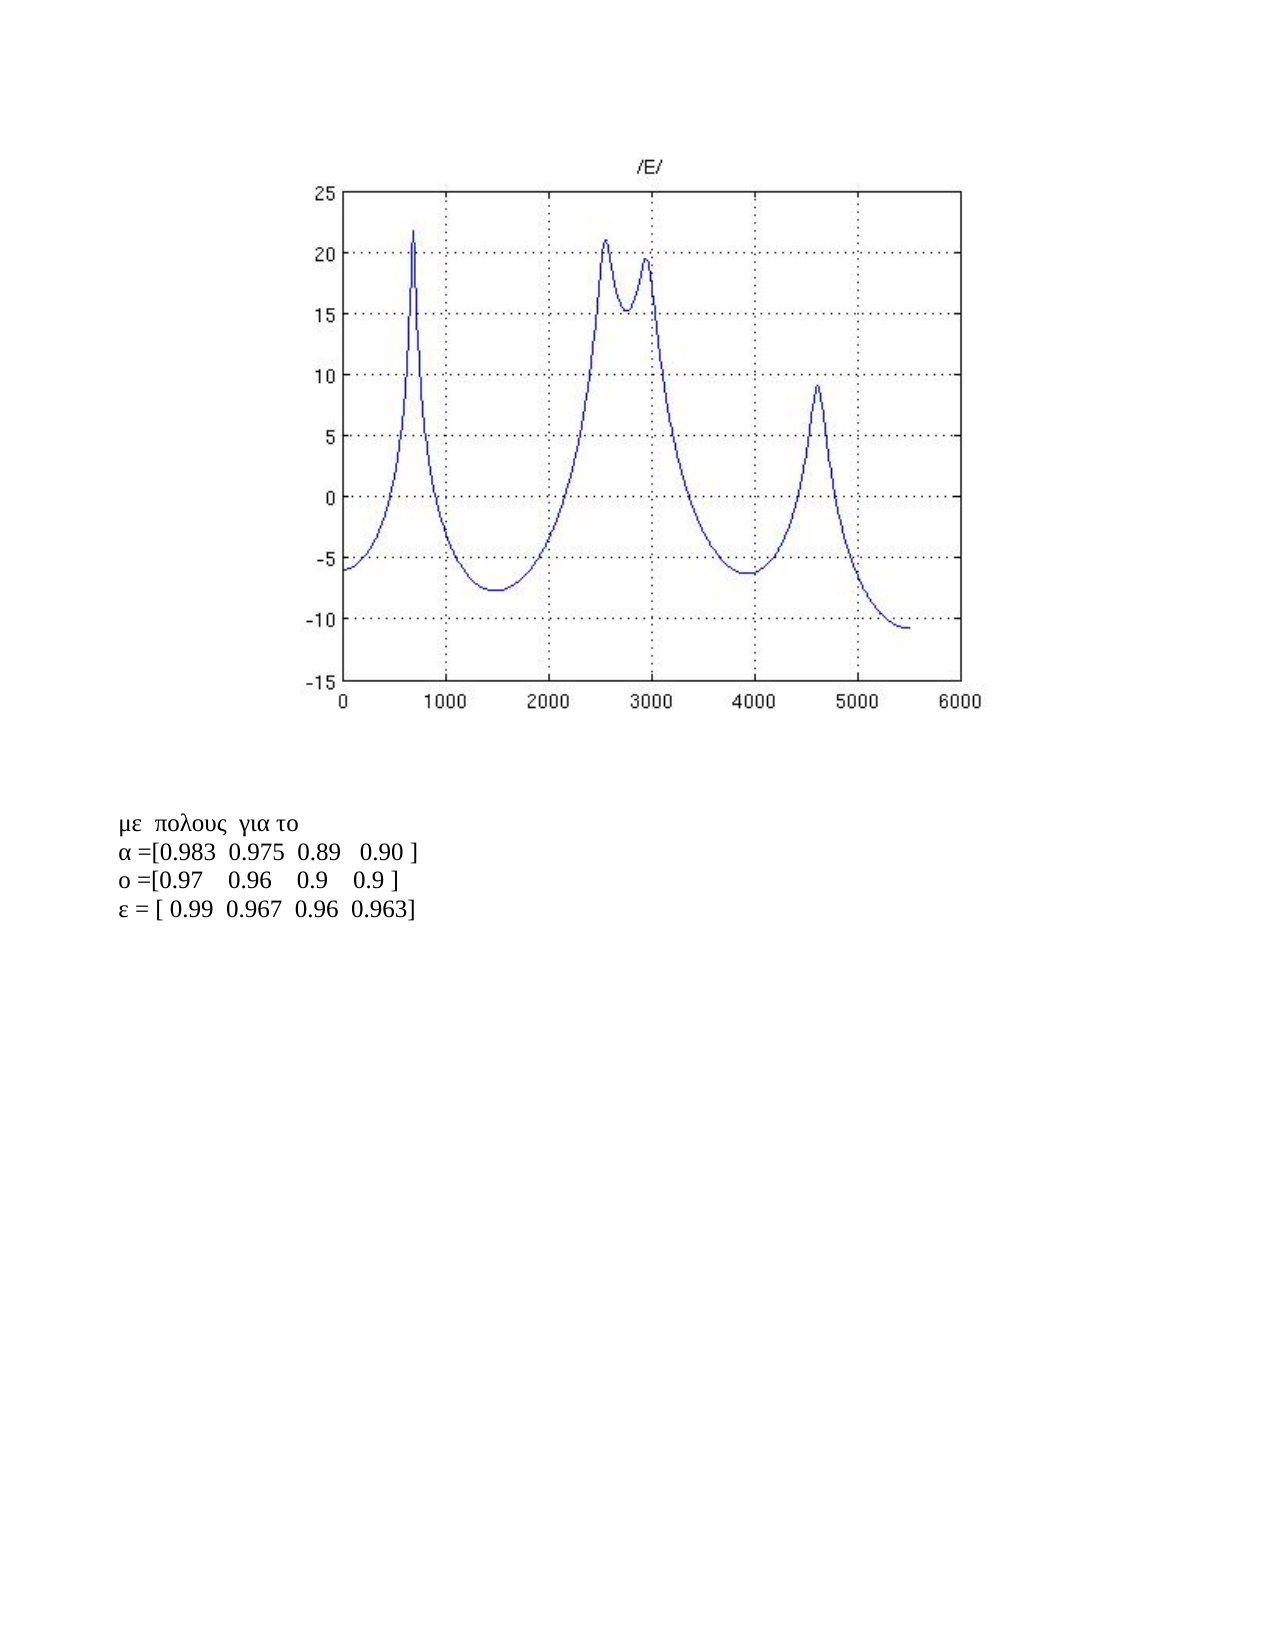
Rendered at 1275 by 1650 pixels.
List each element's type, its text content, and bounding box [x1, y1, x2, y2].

text ο =[0.97 0.96 0.9 0.9 ] [118, 866, 1157, 894]
picture [238, 146, 1037, 746]
text με πολους για το [118, 808, 1157, 837]
text α =[0.983 0.975 0.89 0.90 ] [118, 837, 1157, 866]
text ε = [ 0.99 0.967 0.96 0.963] [118, 894, 1157, 923]
